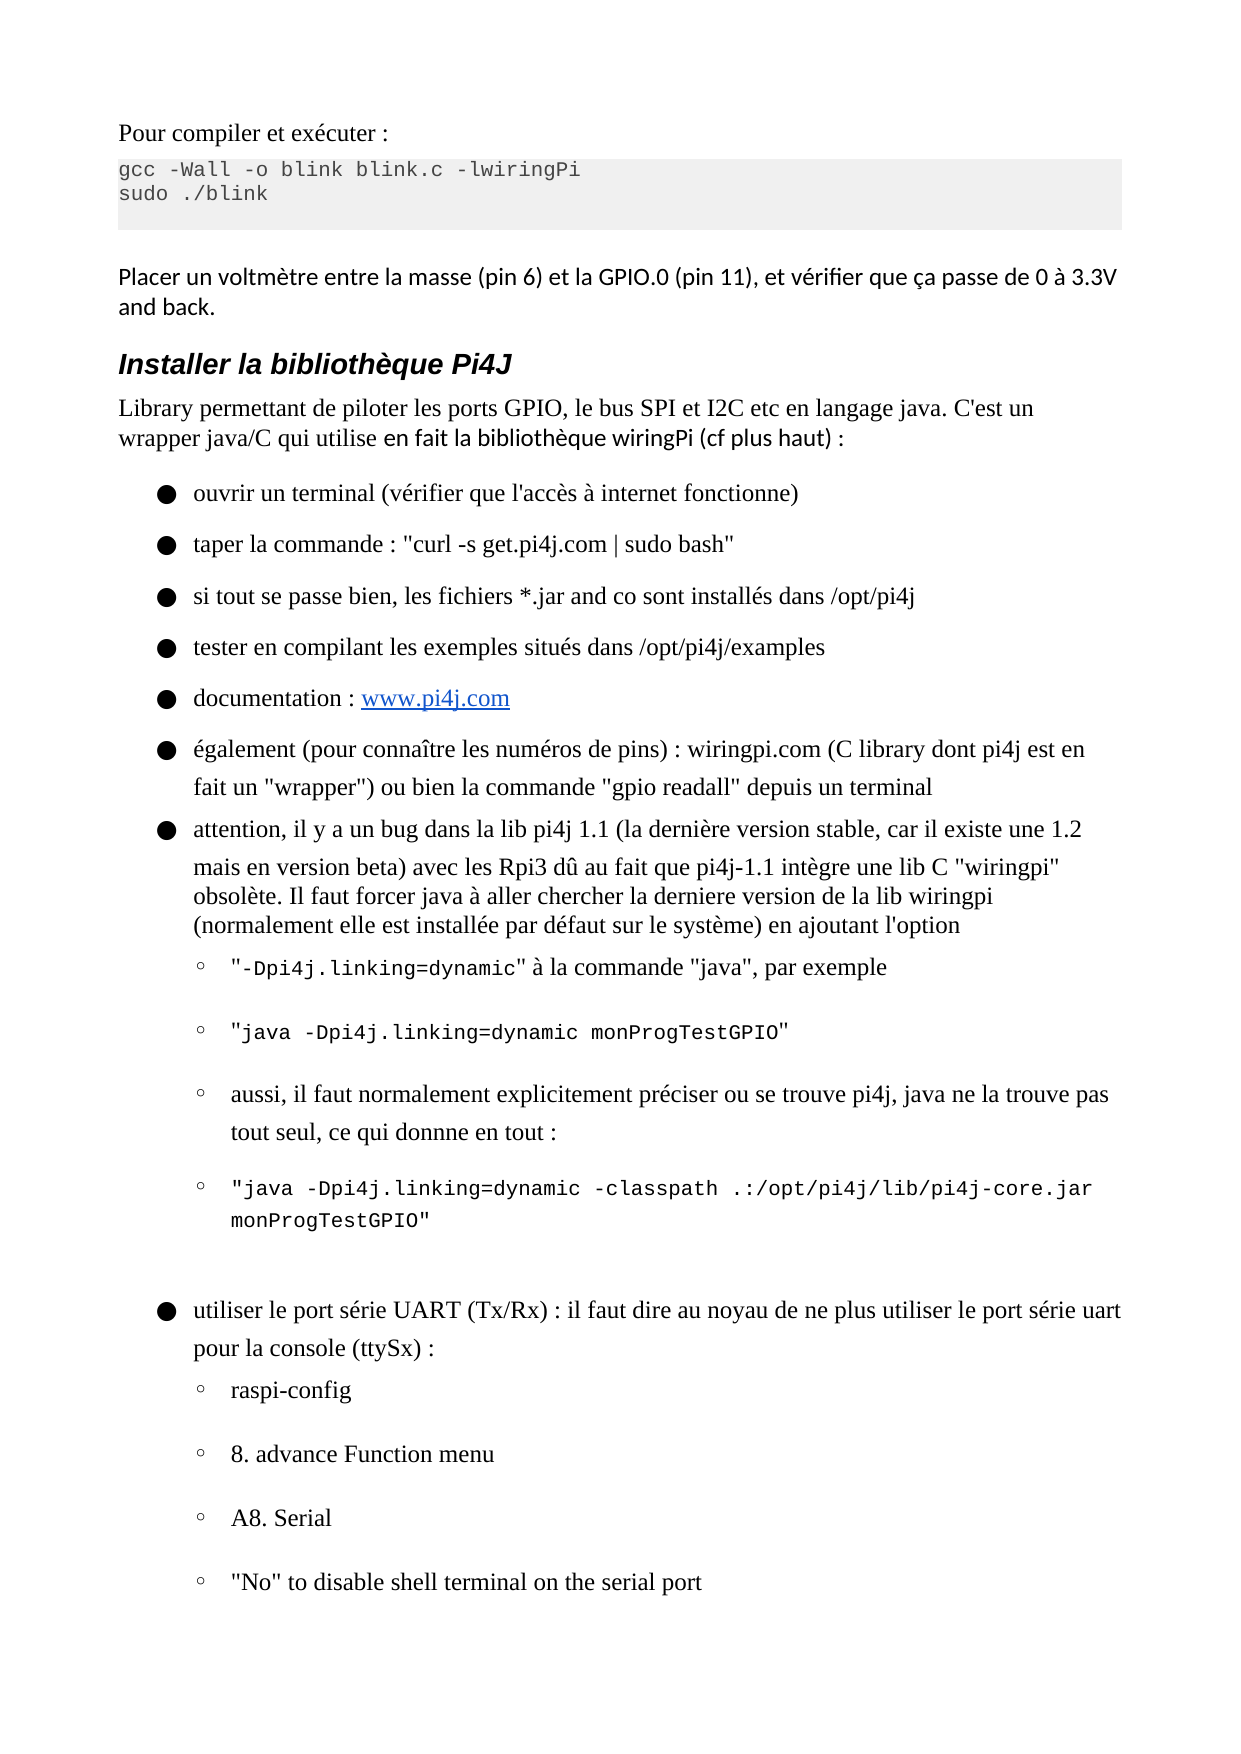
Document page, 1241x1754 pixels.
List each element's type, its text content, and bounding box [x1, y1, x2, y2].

list "java -Dpi4j.linking=dynamic -classpath .:/opt/pi4j/lib/pi4j-core.jar monProgTestGPIO" [193, 1158, 1122, 1233]
list également (pour connaître les numéros de pins) : wiringpi.com (C library dont pi4j est en fait un "wrapper") ou bien la commande "gpio readall" depuis un terminal [156, 721, 1122, 801]
text Pour compiler et exécuter : [118, 118, 1122, 147]
list 8. advance Function menu [193, 1426, 1122, 1477]
list aussi, il faut normalement explicitement préciser ou se trouve pi4j, java ne la trouve pas tout seul, ce qui donnne en tout : [193, 1066, 1122, 1146]
list "-Dpi4j.linking=dynamic" à la commande "java", par exemple [193, 938, 1122, 990]
list tester en compilant les exemples situés dans /opt/pi4j/examples [156, 618, 1122, 670]
text gcc -Wall -o blink blink.c -lwiringPi [118, 159, 1122, 183]
list "java -Dpi4j.linking=dynamic monProgTestGPIO" [193, 1002, 1122, 1053]
list utiliser le port série UART (Tx/Rx) : il faut dire au noyau de ne plus utiliser le port série uart pour la console (ttySx) : [156, 1282, 1122, 1362]
list documentation : www.pi4j.com [156, 670, 1122, 721]
list si tout se passe bien, les fichiers *.jar and co sont installés dans /opt/pi4j [156, 567, 1122, 618]
subtitle Installer la bibliothèque Pi4J [118, 347, 1122, 380]
list attention, il y a un bug dans la lib pi4j 1.1 (la dernière version stable, car il existe une 1.2 mais en version beta) avec les Rpi3 dû au fait que pi4j-1.1 intègre une lib C "wiringpi" obsolète. Il faut forcer java à aller chercher la derniere version de la lib wiringpi (normalement elle est installée par défaut sur le système) en ajoutant l'option [156, 801, 1122, 938]
list "No" to disable shell terminal on the serial port [193, 1553, 1122, 1604]
list raspi-config [193, 1362, 1122, 1413]
list ouvrir un terminal (vérifier que l'accès à internet fonctionne) [156, 465, 1122, 516]
list A8. Serial [193, 1489, 1122, 1541]
list taper la commande : "curl -s get.pi4j.com | sudo bash" [156, 516, 1122, 567]
text Library permettant de piloter les ports GPIO, le bus SPI et I2C etc en langage java. C'est un wrapper java/C qui utilise en fait la bibliothèque wiringPi (cf plus haut) : [118, 393, 1122, 452]
text sudo ./blink [118, 183, 1122, 207]
text Placer un voltmètre entre la masse (pin 6) et la GPIO.0 (pin 11), et vérifier que ça passe de 0 à 3.3V and back. [118, 261, 1122, 322]
